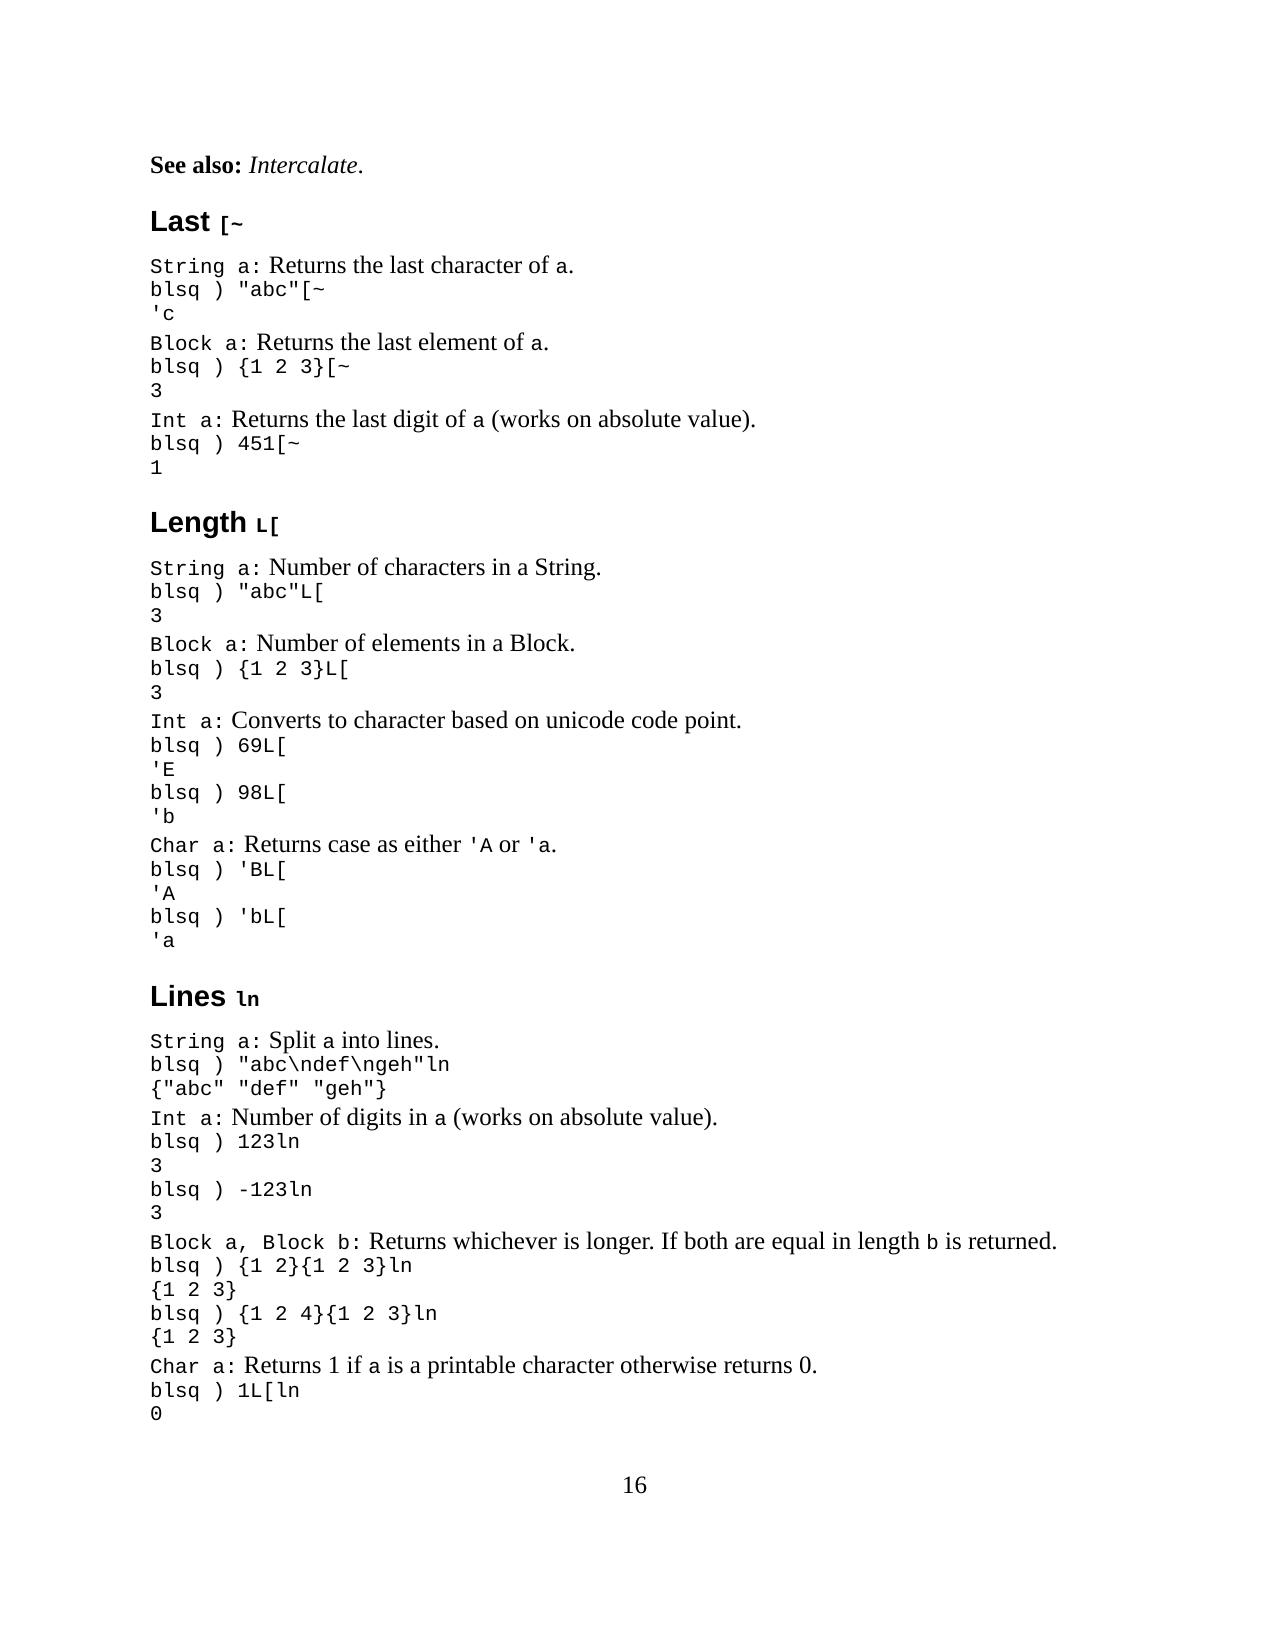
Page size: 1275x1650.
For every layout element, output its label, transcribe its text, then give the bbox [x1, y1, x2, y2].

text 3 [150, 380, 1125, 404]
text blsq ) 451[~ [150, 433, 1125, 457]
text 3 [150, 1202, 1125, 1226]
text String a: Split a into lines. [150, 1025, 1125, 1054]
text String a: Returns the last character of a. [150, 250, 1125, 279]
text 'c [150, 303, 1125, 327]
text Block a: Number of elements in a Block. [150, 628, 1125, 658]
text 1 [150, 457, 1125, 481]
text 0 [150, 1403, 1125, 1427]
text {"abc" "def" "geh"} [150, 1078, 1125, 1102]
subtitle Lines ln [150, 979, 1125, 1012]
text {1 2 3} [150, 1326, 1125, 1350]
text See also: Intercalate. [150, 150, 1125, 179]
text blsq ) "abc\ndef\ngeh"ln [150, 1054, 1125, 1078]
text blsq ) {1 2 3}[~ [150, 356, 1125, 380]
text blsq ) "abc"[~ [150, 279, 1125, 303]
text blsq ) 123ln [150, 1131, 1125, 1155]
text 3 [150, 1155, 1125, 1179]
text blsq ) {1 2 3}L[ [150, 658, 1125, 682]
text Int a: Converts to character based on unicode code point. [150, 705, 1125, 735]
text 'a [150, 930, 1125, 954]
text Int a: Returns the last digit of a (works on absolute value). [150, 404, 1125, 433]
text {1 2 3} [150, 1279, 1125, 1303]
text blsq ) "abc"L[ [150, 581, 1125, 605]
text Block a: Returns the last element of a. [150, 327, 1125, 356]
text blsq ) 'bL[ [150, 906, 1125, 930]
text 'b [150, 806, 1125, 829]
text 3 [150, 605, 1125, 628]
text blsq ) 69L[ [150, 735, 1125, 759]
text Char a: Returns 1 if a is a printable character otherwise returns 0. [150, 1350, 1125, 1380]
text blsq ) {1 2 4}{1 2 3}ln [150, 1303, 1125, 1326]
text 'A [150, 883, 1125, 906]
text Char a: Returns case as either 'A or 'a. [150, 829, 1125, 859]
text 3 [150, 682, 1125, 705]
subtitle Last [~ [150, 204, 1125, 237]
text blsq ) 'BL[ [150, 859, 1125, 883]
text Block a, Block b: Returns whichever is longer. If both are equal in length b is returned. [150, 1226, 1125, 1256]
text blsq ) 98L[ [150, 782, 1125, 806]
text blsq ) 1L[ln [150, 1380, 1125, 1403]
text blsq ) {1 2}{1 2 3}ln [150, 1256, 1125, 1279]
subtitle Length L[ [150, 506, 1125, 539]
text blsq ) -123ln [150, 1179, 1125, 1202]
text Int a: Number of digits in a (works on absolute value). [150, 1102, 1125, 1131]
text String a: Number of characters in a String. [150, 552, 1125, 581]
text 'E [150, 759, 1125, 782]
